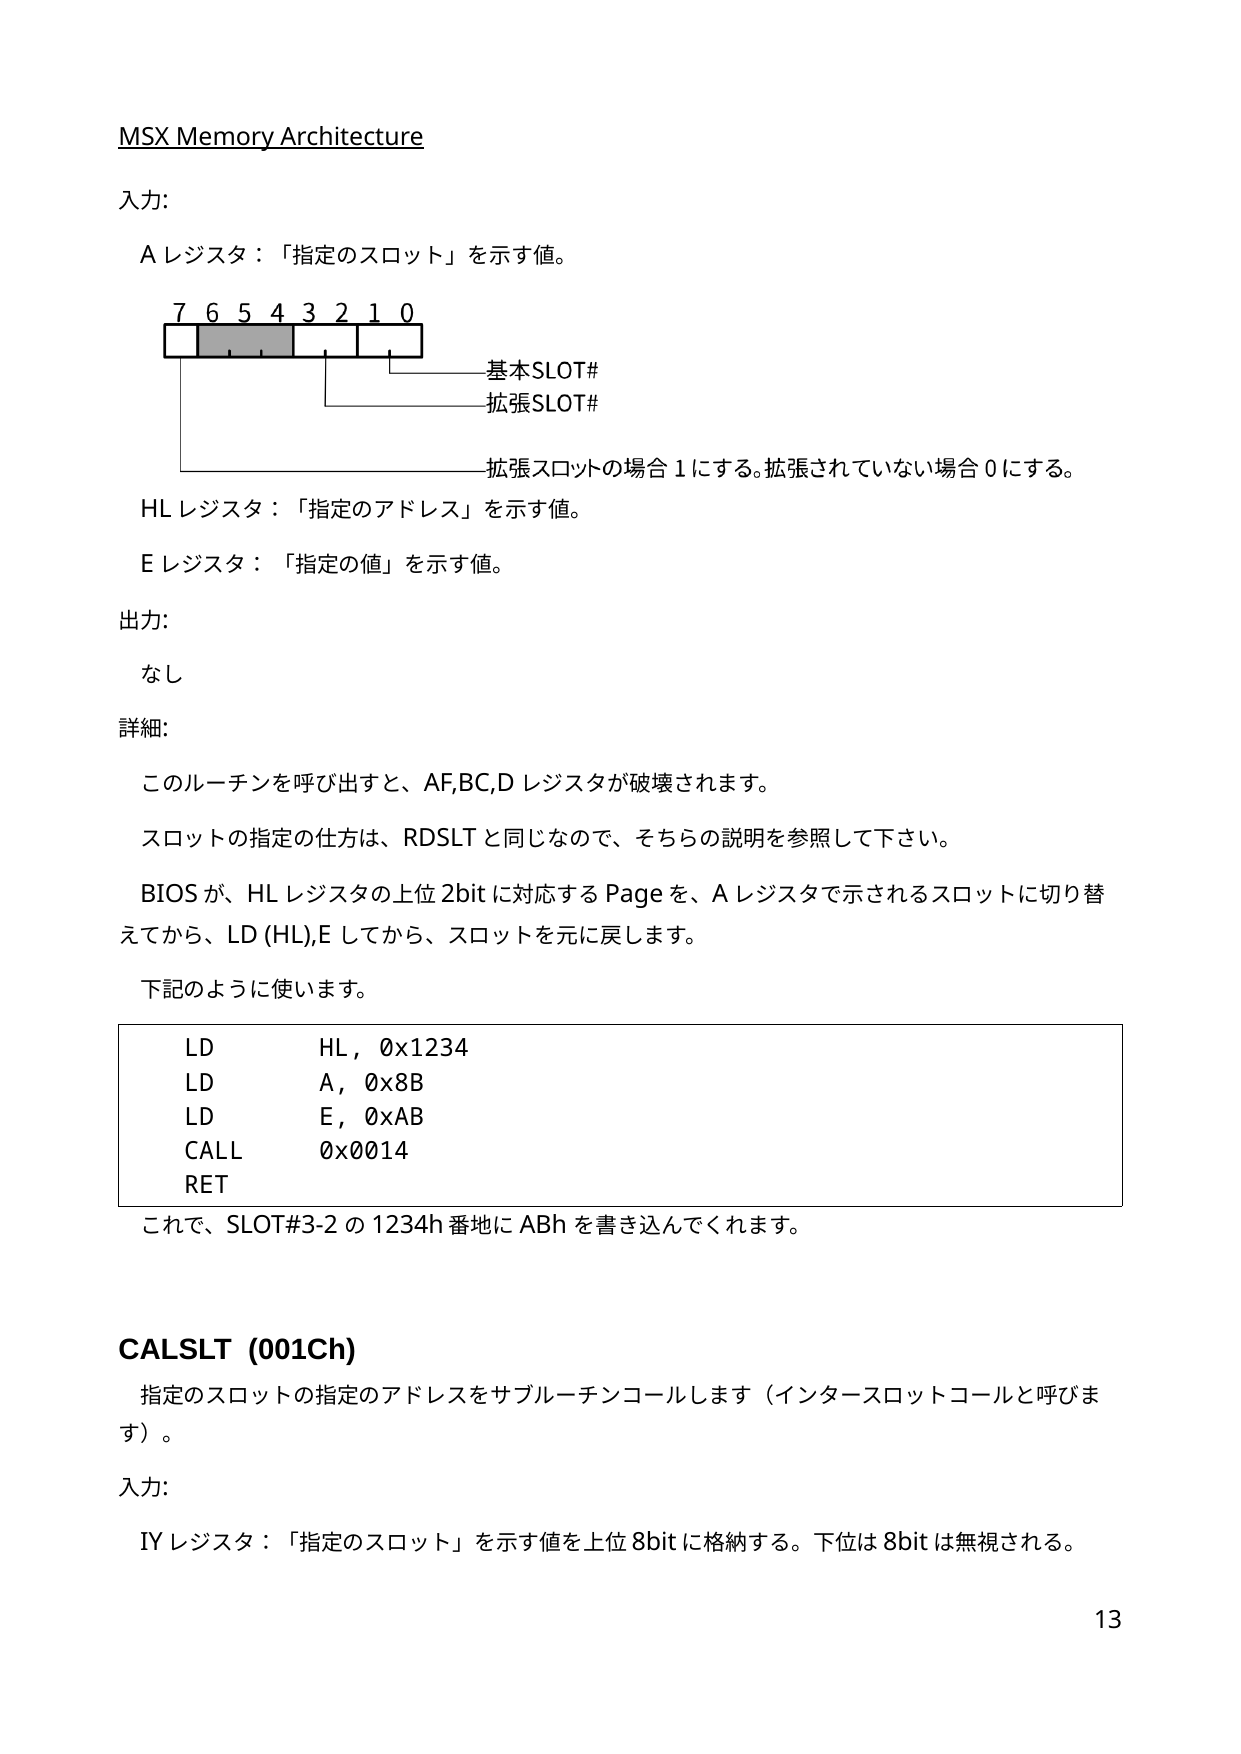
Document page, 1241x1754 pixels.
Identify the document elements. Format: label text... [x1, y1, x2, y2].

text 詳細: [118, 709, 1122, 743]
text なし [118, 657, 1122, 688]
text これで、SLOT#3-2 の 1234h番地に ABh を書き込んでくれます。 [118, 1207, 1122, 1240]
text 入力: [118, 182, 1122, 216]
table_header LD HL, 0x1234 LD A, 0x8B LD E, 0xAB CALL 0x0014 RET [119, 1025, 1122, 1206]
text このルーチンを呼び出すと、AF,BC,Dレジスタが破壊されます。 [118, 765, 1122, 799]
text スロットの指定の仕方は、RDSLTと同じなので、そちらの説明を参照して下さい。 [118, 820, 1122, 854]
text 入力: [118, 1468, 1122, 1502]
text 指定のスロットの指定のアドレスをサブルーチンコールします（インタースロットコールと呼びます）。 [118, 1378, 1122, 1447]
text HLレジスタ：「指定のアドレス」を示す値。 [118, 292, 1122, 524]
text 下記のように使います。 [118, 972, 1122, 1003]
text 出力: [118, 601, 1122, 635]
text Eレジスタ： 「指定の値」を示す値。 [118, 546, 1122, 580]
text BIOSが、HLレジスタの上位2bitに対応するPageを、Aレジスタで示されるスロットに切り替えてから、LD (HL),E してから、スロットを元に戻します。 [118, 876, 1122, 950]
text IYレジスタ：「指定のスロット」を示す値を上位8bitに格納する。下位は8bitは無視される。 [118, 1524, 1122, 1558]
subtitle CALSLT (001Ch) [118, 1332, 1122, 1365]
text Aレジスタ：「指定のスロット」を示す値。 [118, 237, 1122, 271]
